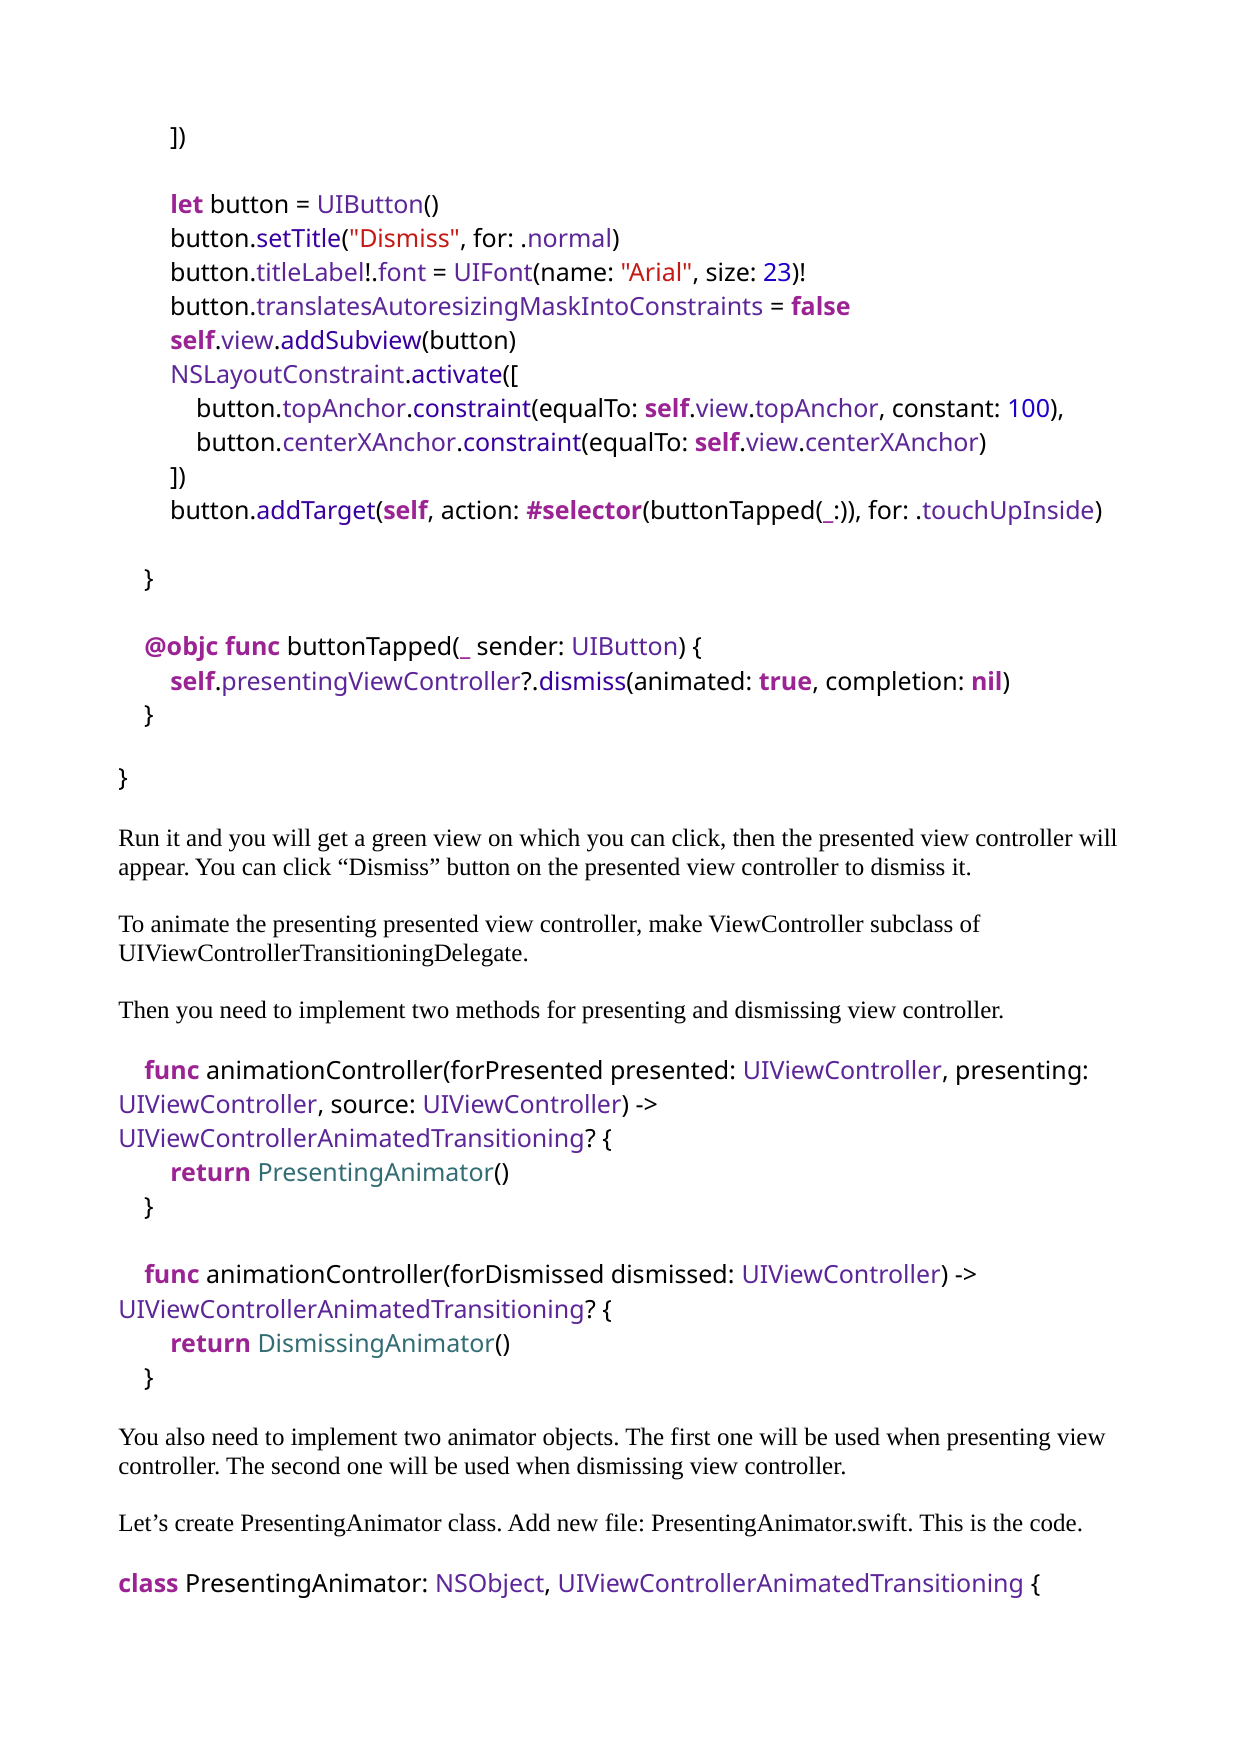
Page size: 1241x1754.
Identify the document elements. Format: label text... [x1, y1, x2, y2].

text let button = UIButton() [118, 186, 1122, 220]
text You also need to implement two animator objects. The first one will be used when presenting view controller. The second one will be used when dismissing view controller. [118, 1422, 1122, 1480]
text button.addTarget(self, action: #selector(buttonTapped(_:)), for: .touchUpInside) [118, 493, 1122, 527]
text self.view.addSubview(button) [118, 322, 1122, 357]
text } [118, 561, 1122, 595]
text button.topAnchor.constraint(equalTo: self.view.topAnchor, constant: 100), [118, 391, 1122, 425]
text } [118, 760, 1122, 794]
text Let’s create PresentingAnimator class. Add new file: PresentingAnimator.swift. This is the code. [118, 1508, 1122, 1537]
text NSLayoutConstraint.activate([ [118, 357, 1122, 391]
text func animationController(forPresented presented: UIViewController, presenting: UIViewController, source: UIViewController) -> UIViewControllerAnimatedTransitioning? { [118, 1053, 1122, 1155]
text } [118, 1359, 1122, 1393]
text func animationController(forDismissed dismissed: UIViewController) -> UIViewControllerAnimatedTransitioning? { [118, 1257, 1122, 1325]
text button.setTitle("Dismiss", for: .normal) [118, 220, 1122, 254]
text button.translatesAutoresizingMaskIntoConstraints = false [118, 288, 1122, 322]
text To animate the presenting presented view controller, make ViewController subclass of UIViewControllerTransitioningDelegate. [118, 909, 1122, 967]
text Run it and you will get a green view on which you can click, then the presented view controller will appear. You can click “Dismiss” button on the presented view controller to dismiss it. [118, 823, 1122, 880]
text @objc func buttonTapped(_ sender: UIButton) { [118, 629, 1122, 663]
text return DismissingAnimator() [118, 1325, 1122, 1359]
text button.titleLabel!.font = UIFont(name: "Arial", size: 23)! [118, 254, 1122, 288]
text Then you need to implement two methods for presenting and dismissing view controller. [118, 995, 1122, 1024]
text } [118, 697, 1122, 731]
text ]) [118, 118, 1122, 152]
text ]) [118, 459, 1122, 493]
text class PresentingAnimator: NSObject, UIViewControllerAnimatedTransitioning { [118, 1566, 1122, 1600]
text } [118, 1189, 1122, 1223]
text button.centerXAnchor.constraint(equalTo: self.view.centerXAnchor) [118, 425, 1122, 459]
text return PresentingAnimator() [118, 1155, 1122, 1189]
text self.presentingViewController?.dismiss(animated: true, completion: nil) [118, 663, 1122, 697]
